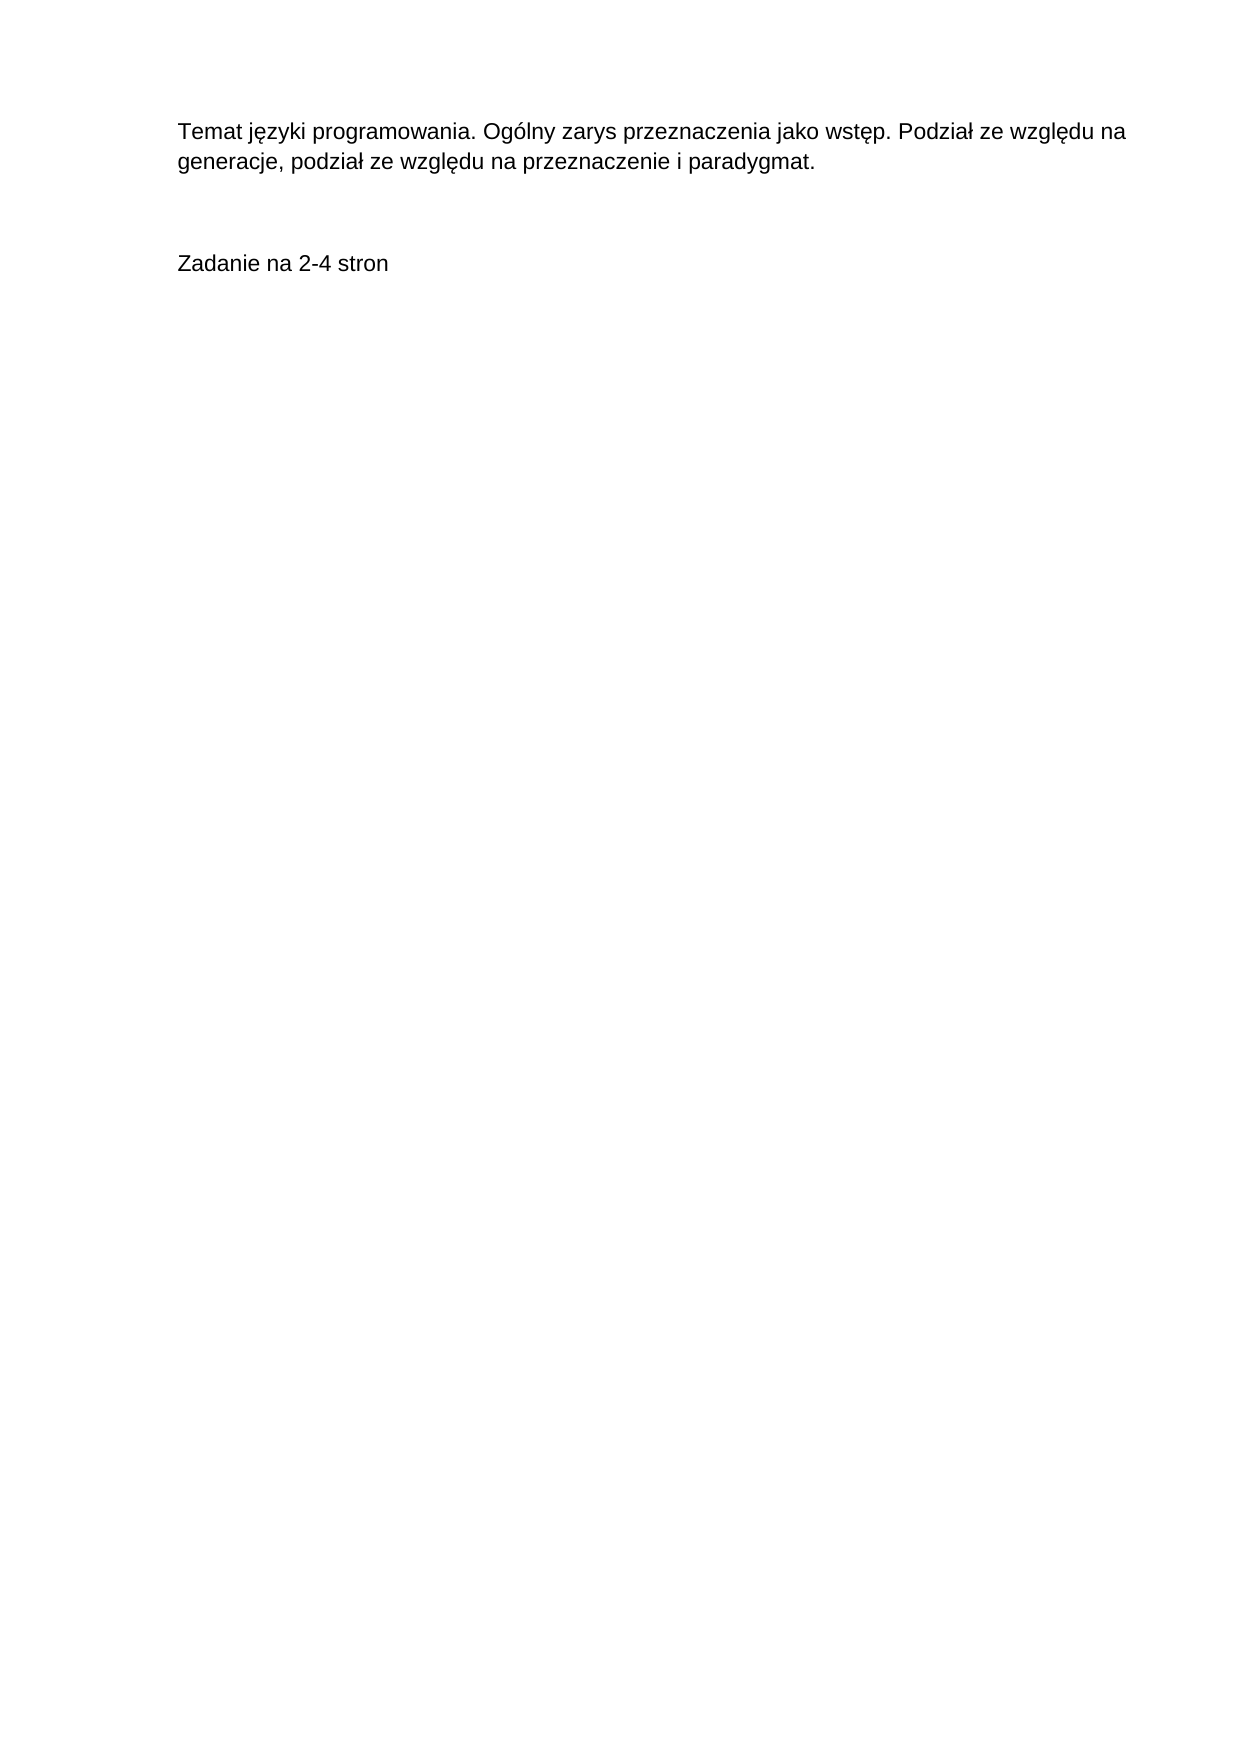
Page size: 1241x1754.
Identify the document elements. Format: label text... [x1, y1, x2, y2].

text Zadanie na 2-4 stron [177, 250, 1152, 277]
text Temat języki programowania. Ogólny zarys przeznaczenia jako wstęp. Podział ze względu na generacje, podział ze względu na przeznaczenie i paradygmat. [177, 118, 1152, 175]
